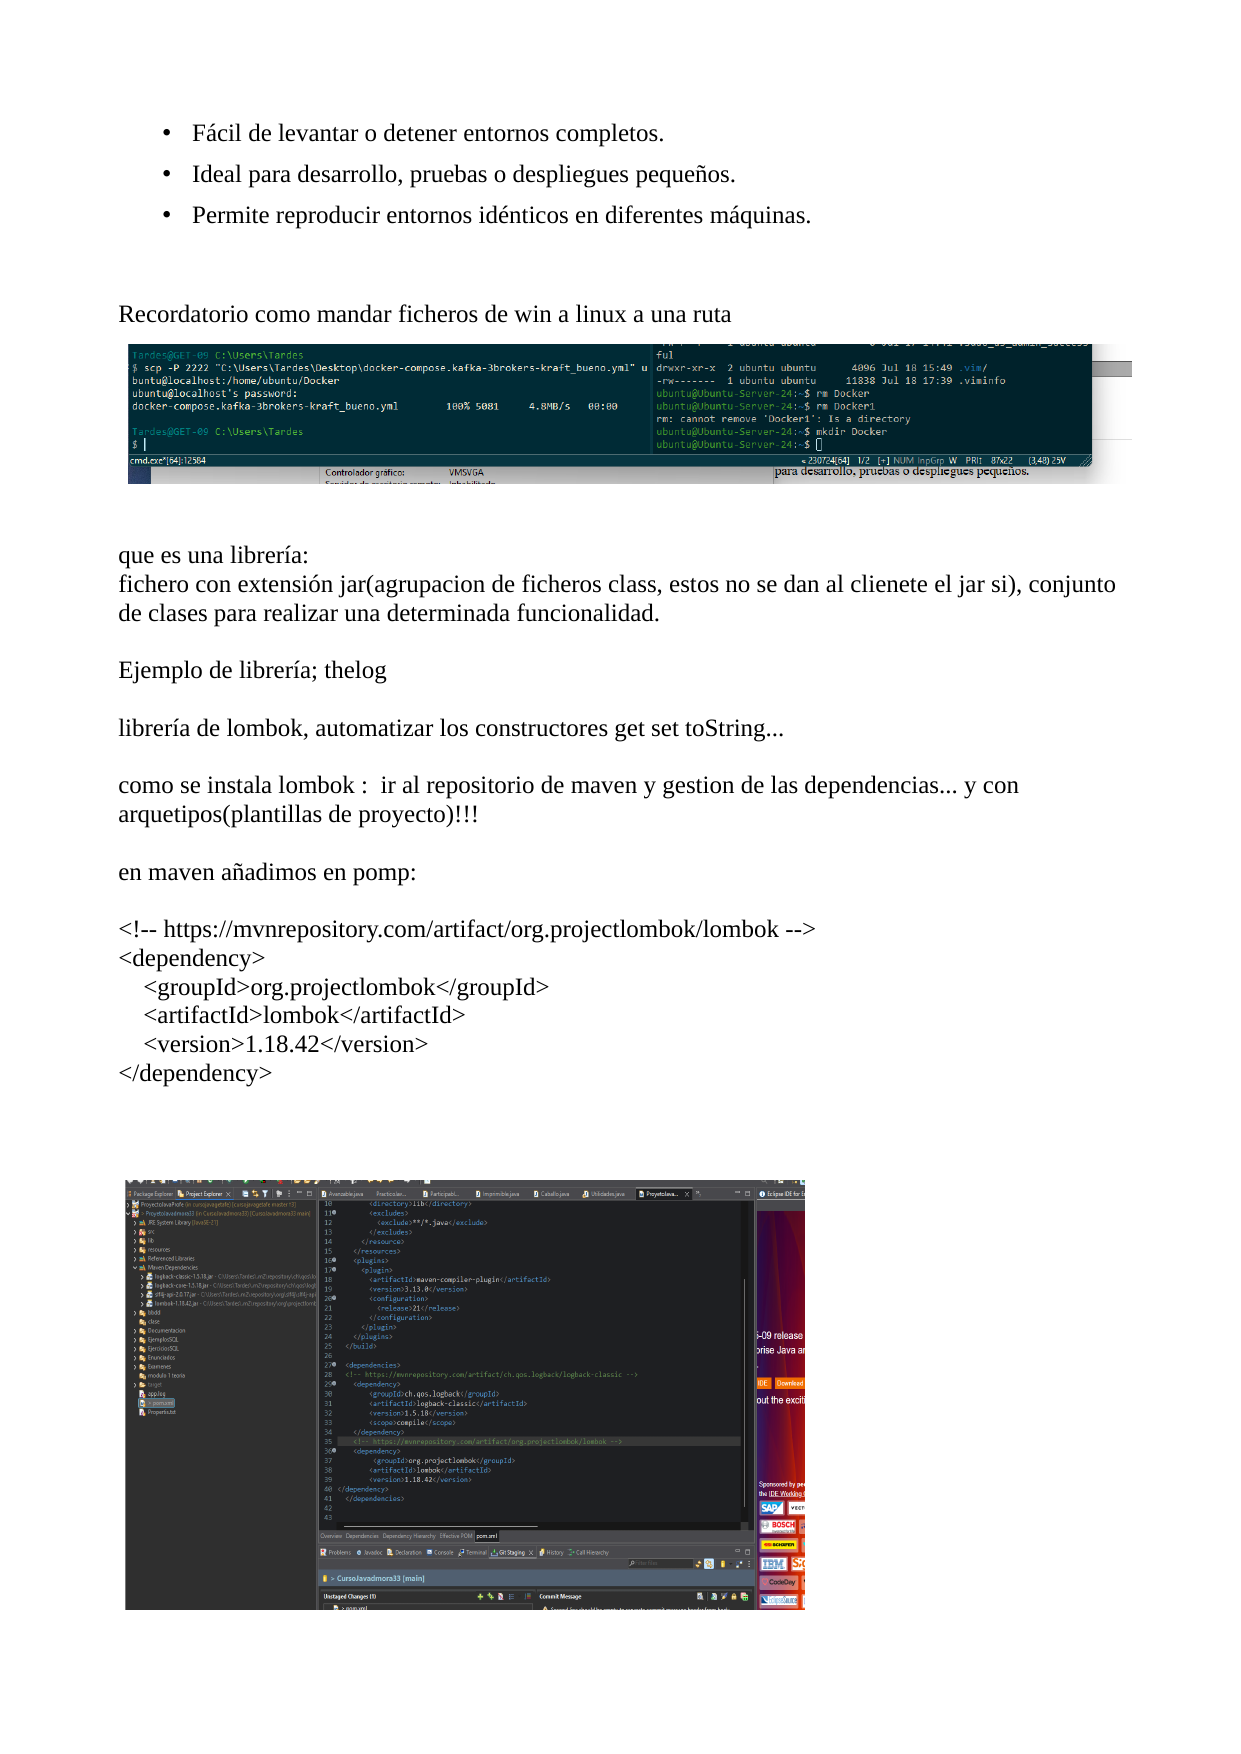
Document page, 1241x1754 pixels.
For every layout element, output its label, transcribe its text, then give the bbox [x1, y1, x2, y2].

text <!-- https://mvnrepository.com/artifact/org.projectlombok/lombok --> [118, 914, 1122, 943]
picture [128, 344, 1132, 484]
text como se instala lombok : ir al repositorio de maven y gestion de las dependencias... y con arquetipos(plantillas de proyecto)!!! [118, 771, 1122, 828]
text Recordatorio como mandar ficheros de win a linux a una ruta [118, 299, 1122, 328]
text fichero con extensión jar(agrupacion de ficheros class, estos no se dan al clienete el jar si), conjunto de clases para realizar una determinada funcionalidad. [118, 569, 1122, 627]
text <dependency> [118, 943, 1122, 972]
text que es una librería: [118, 541, 1122, 569]
text <version>1.18.42</version> [118, 1029, 1122, 1058]
text </dependency> [118, 1058, 1122, 1087]
text <artifactId>lombok</artifactId> [118, 1001, 1122, 1029]
list Ideal para desarrollo, pruebas o despliegues pequeños. [162, 159, 1122, 188]
list Permite reproducir entornos idénticos en diferentes máquinas. [162, 201, 1122, 229]
text Ejemplo de librería; thelog [118, 656, 1122, 684]
picture [125, 1180, 805, 1610]
picture [416, 367, 424, 373]
list Fácil de levantar o detener entornos completos. [162, 118, 1122, 147]
text librería de lombok, automatizar los constructores get set toString... [118, 713, 1122, 742]
text en maven añadimos en pomp: [118, 857, 1122, 886]
text <groupId>org.projectlombok</groupId> [118, 972, 1122, 1001]
